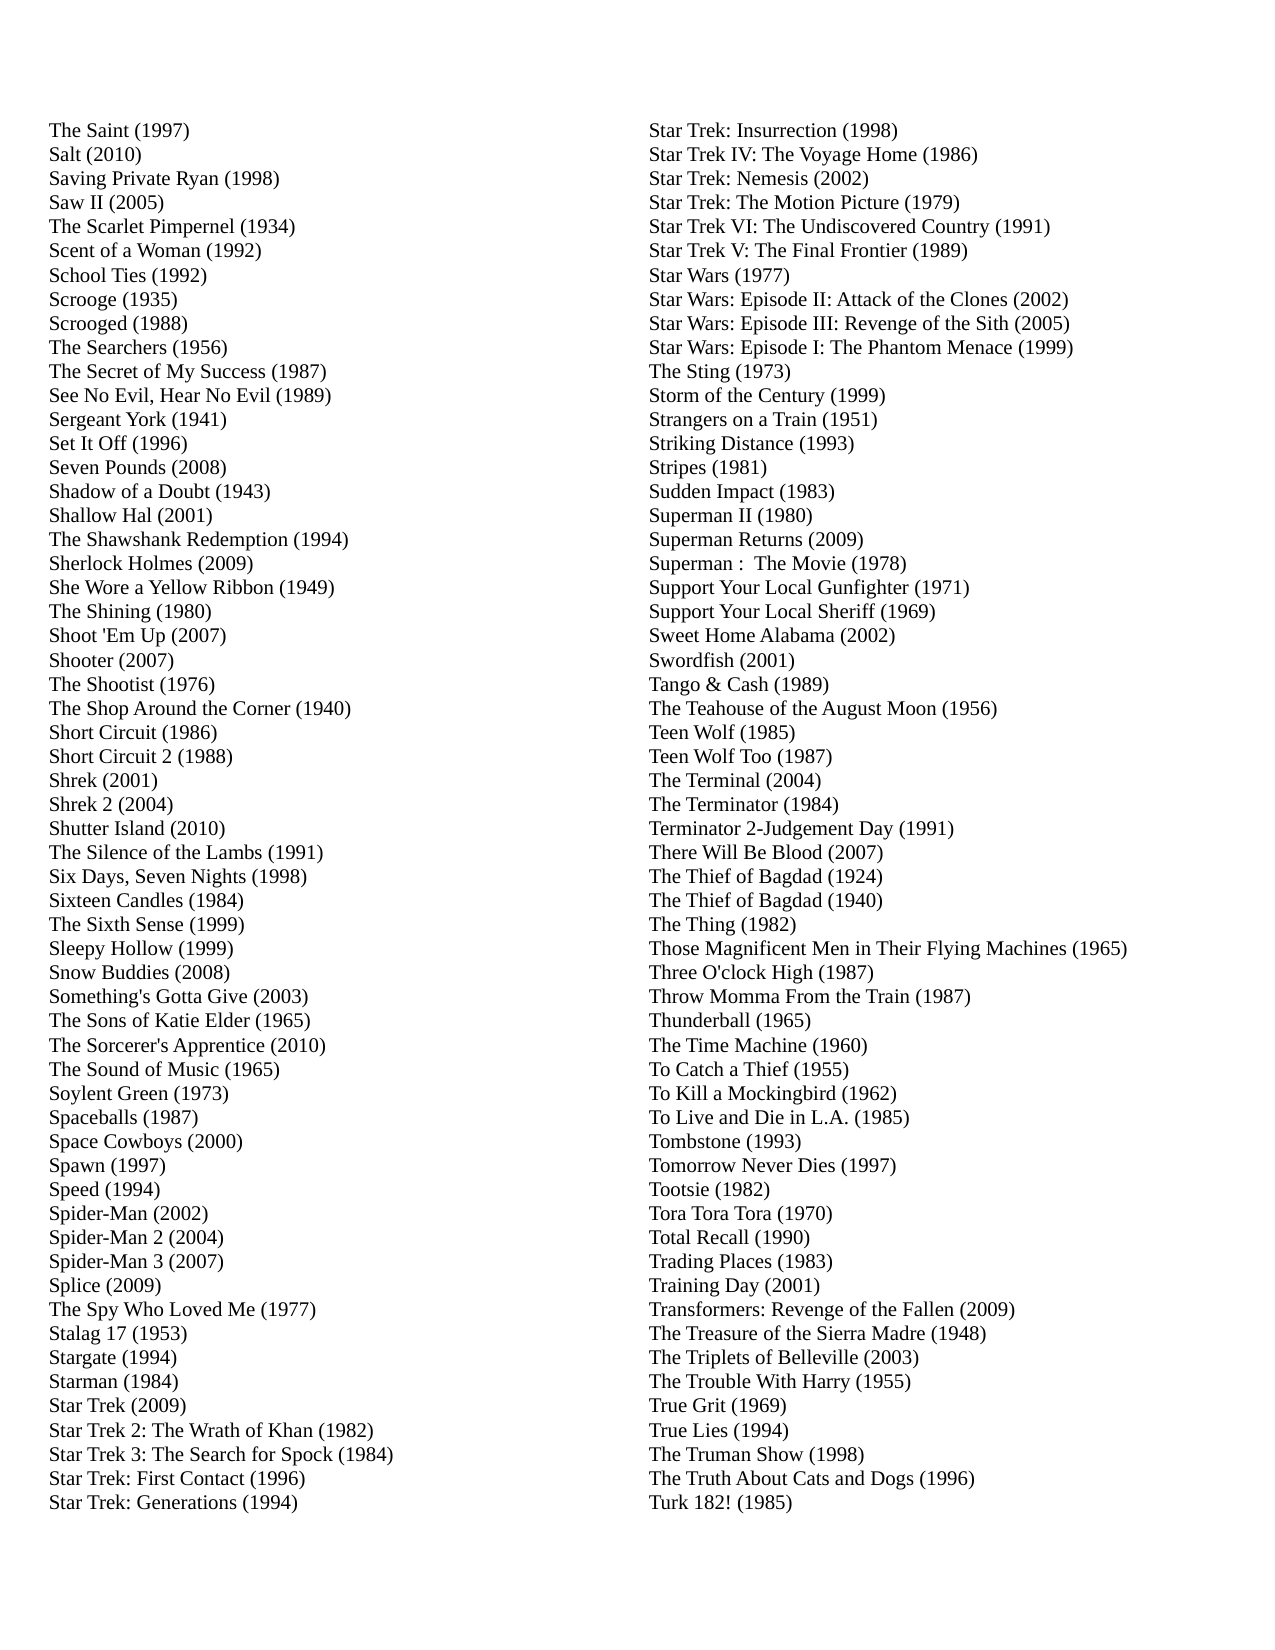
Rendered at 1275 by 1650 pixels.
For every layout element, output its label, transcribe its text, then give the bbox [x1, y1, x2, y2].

text The Thief of Bagdad (1924) [648, 864, 1248, 888]
text Superman : The Movie (1978) [648, 551, 1248, 575]
text The Sting (1973) [648, 359, 1248, 383]
text The Triplets of Belleville (2003) [648, 1345, 1248, 1369]
text Star Trek 2: The Wrath of Khan (1982) [48, 1417, 648, 1442]
text The Searchers (1956) [48, 335, 648, 359]
text Tango & Cash (1989) [648, 672, 1248, 696]
text There Will Be Blood (2007) [648, 840, 1248, 864]
text To Kill a Mockingbird (1962) [648, 1081, 1248, 1105]
text Scent of a Woman (1992) [48, 238, 648, 262]
text Thunderball (1965) [648, 1008, 1248, 1032]
text Sherlock Holmes (2009) [48, 551, 648, 575]
text Star Wars: Episode II: Attack of the Clones (2002) [648, 287, 1248, 311]
text The Secret of My Success (1987) [48, 359, 648, 383]
text Star Trek VI: The Undiscovered Country (1991) [648, 214, 1248, 238]
text The Sixth Sense (1999) [48, 912, 648, 936]
text The Truth About Cats and Dogs (1996) [648, 1466, 1248, 1490]
text Star Trek: The Motion Picture (1979) [648, 190, 1248, 214]
text Sergeant York (1941) [48, 407, 648, 431]
text Tora Tora Tora (1970) [648, 1201, 1248, 1225]
text Stargate (1994) [48, 1345, 648, 1369]
text Stalag 17 (1953) [48, 1321, 648, 1345]
text Star Trek: Nemesis (2002) [648, 166, 1248, 190]
text Scrooge (1935) [48, 287, 648, 311]
text Swordfish (2001) [648, 647, 1248, 672]
text Training Day (2001) [648, 1273, 1248, 1297]
text The Sons of Katie Elder (1965) [48, 1008, 648, 1032]
text Shallow Hal (2001) [48, 503, 648, 527]
text The Thief of Bagdad (1940) [648, 888, 1248, 912]
text Star Trek IV: The Voyage Home (1986) [648, 142, 1248, 166]
text Terminator 2-Judgement Day (1991) [648, 816, 1248, 840]
text Shadow of a Doubt (1943) [48, 479, 648, 503]
text Striking Distance (1993) [648, 431, 1248, 455]
text Shrek (2001) [48, 768, 648, 792]
text Star Trek: Insurrection (1998) [648, 118, 1248, 142]
text Teen Wolf (1985) [648, 720, 1248, 744]
text Shooter (2007) [48, 647, 648, 672]
text Splice (2009) [48, 1273, 648, 1297]
text Star Trek (2009) [48, 1393, 648, 1417]
text Total Recall (1990) [648, 1225, 1248, 1249]
text Snow Buddies (2008) [48, 960, 648, 984]
text The Silence of the Lambs (1991) [48, 840, 648, 864]
text Six Days, Seven Nights (1998) [48, 864, 648, 888]
text Saw II (2005) [48, 190, 648, 214]
text Sixteen Candles (1984) [48, 888, 648, 912]
text Support Your Local Sheriff (1969) [648, 599, 1248, 623]
text The Sound of Music (1965) [48, 1057, 648, 1081]
text The Treasure of the Sierra Madre (1948) [648, 1321, 1248, 1345]
text The Shining (1980) [48, 599, 648, 623]
text Something's Gotta Give (2003) [48, 984, 648, 1008]
text Superman Returns (2009) [648, 527, 1248, 551]
text Spaceballs (1987) [48, 1105, 648, 1129]
text The Time Machine (1960) [648, 1032, 1248, 1057]
text The Terminator (1984) [648, 792, 1248, 816]
text Seven Pounds (2008) [48, 455, 648, 479]
text Transformers: Revenge of the Fallen (2009) [648, 1297, 1248, 1321]
text The Trouble With Harry (1955) [648, 1369, 1248, 1393]
text Spider-Man 2 (2004) [48, 1225, 648, 1249]
text Trading Places (1983) [648, 1249, 1248, 1273]
text Three O'clock High (1987) [648, 960, 1248, 984]
text The Spy Who Loved Me (1977) [48, 1297, 648, 1321]
text True Lies (1994) [648, 1417, 1248, 1442]
text To Catch a Thief (1955) [648, 1057, 1248, 1081]
text Shoot 'Em Up (2007) [48, 623, 648, 647]
text Set It Off (1996) [48, 431, 648, 455]
text Sleepy Hollow (1999) [48, 936, 648, 960]
text The Sorcerer's Apprentice (2010) [48, 1032, 648, 1057]
text Star Trek V: The Final Frontier (1989) [648, 238, 1248, 262]
text True Grit (1969) [648, 1393, 1248, 1417]
text The Shootist (1976) [48, 672, 648, 696]
text Throw Momma From the Train (1987) [648, 984, 1248, 1008]
text The Terminal (2004) [648, 768, 1248, 792]
text Tomorrow Never Dies (1997) [648, 1153, 1248, 1177]
text Tootsie (1982) [648, 1177, 1248, 1201]
text Starman (1984) [48, 1369, 648, 1393]
text The Shop Around the Corner (1940) [48, 696, 648, 720]
text Star Wars: Episode I: The Phantom Menace (1999) [648, 335, 1248, 359]
text Spider-Man 3 (2007) [48, 1249, 648, 1273]
text The Saint (1997) [48, 118, 648, 142]
text Stripes (1981) [648, 455, 1248, 479]
text She Wore a Yellow Ribbon (1949) [48, 575, 648, 599]
text Spawn (1997) [48, 1153, 648, 1177]
text Space Cowboys (2000) [48, 1129, 648, 1153]
text Shutter Island (2010) [48, 816, 648, 840]
text The Truman Show (1998) [648, 1442, 1248, 1466]
text Teen Wolf Too (1987) [648, 744, 1248, 768]
text Turk 182! (1985) [648, 1490, 1248, 1514]
text Salt (2010) [48, 142, 648, 166]
text Short Circuit (1986) [48, 720, 648, 744]
text To Live and Die in L.A. (1985) [648, 1105, 1248, 1129]
text Superman II (1980) [648, 503, 1248, 527]
text The Scarlet Pimpernel (1934) [48, 214, 648, 238]
text Soylent Green (1973) [48, 1081, 648, 1105]
text Sudden Impact (1983) [648, 479, 1248, 503]
text Speed (1994) [48, 1177, 648, 1201]
text Star Trek 3: The Search for Spock (1984) [48, 1442, 648, 1466]
text Shrek 2 (2004) [48, 792, 648, 816]
text The Teahouse of the August Moon (1956) [648, 696, 1248, 720]
text The Thing (1982) [648, 912, 1248, 936]
text Star Trek: Generations (1994) [48, 1490, 648, 1514]
text Tombstone (1993) [648, 1129, 1248, 1153]
text Star Wars: Episode III: Revenge of the Sith (2005) [648, 311, 1248, 335]
text School Ties (1992) [48, 262, 648, 287]
text Storm of the Century (1999) [648, 383, 1248, 407]
text Strangers on a Train (1951) [648, 407, 1248, 431]
text Scrooged (1988) [48, 311, 648, 335]
text Support Your Local Gunfighter (1971) [648, 575, 1248, 599]
text Short Circuit 2 (1988) [48, 744, 648, 768]
text Star Wars (1977) [648, 262, 1248, 287]
text Saving Private Ryan (1998) [48, 166, 648, 190]
text See No Evil, Hear No Evil (1989) [48, 383, 648, 407]
text The Shawshank Redemption (1994) [48, 527, 648, 551]
text Sweet Home Alabama (2002) [648, 623, 1248, 647]
text Spider-Man (2002) [48, 1201, 648, 1225]
text Those Magnificent Men in Their Flying Machines (1965) [648, 936, 1248, 960]
text Star Trek: First Contact (1996) [48, 1466, 648, 1490]
